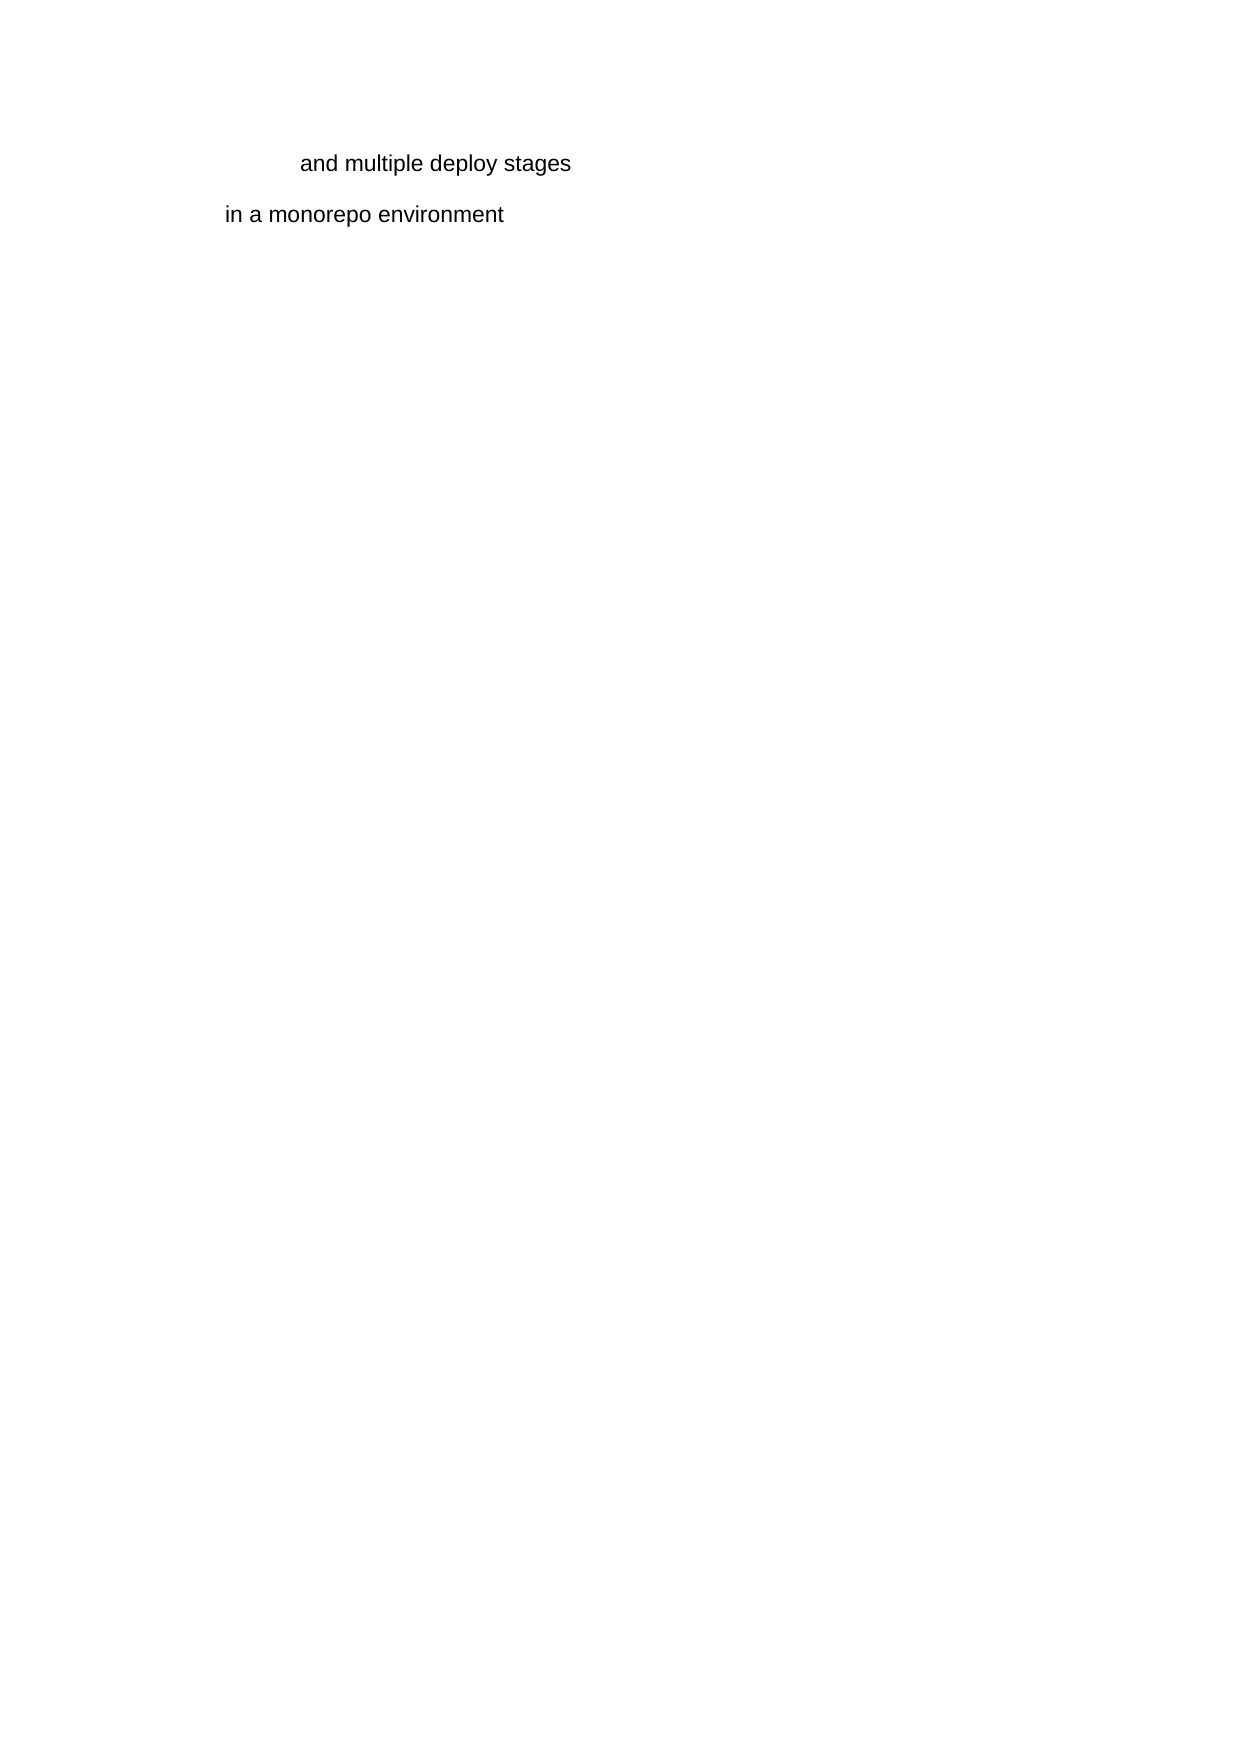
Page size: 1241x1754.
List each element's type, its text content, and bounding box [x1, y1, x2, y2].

text in a monorepo environment [225, 201, 1090, 228]
text and multiple deploy stages [225, 150, 1090, 176]
